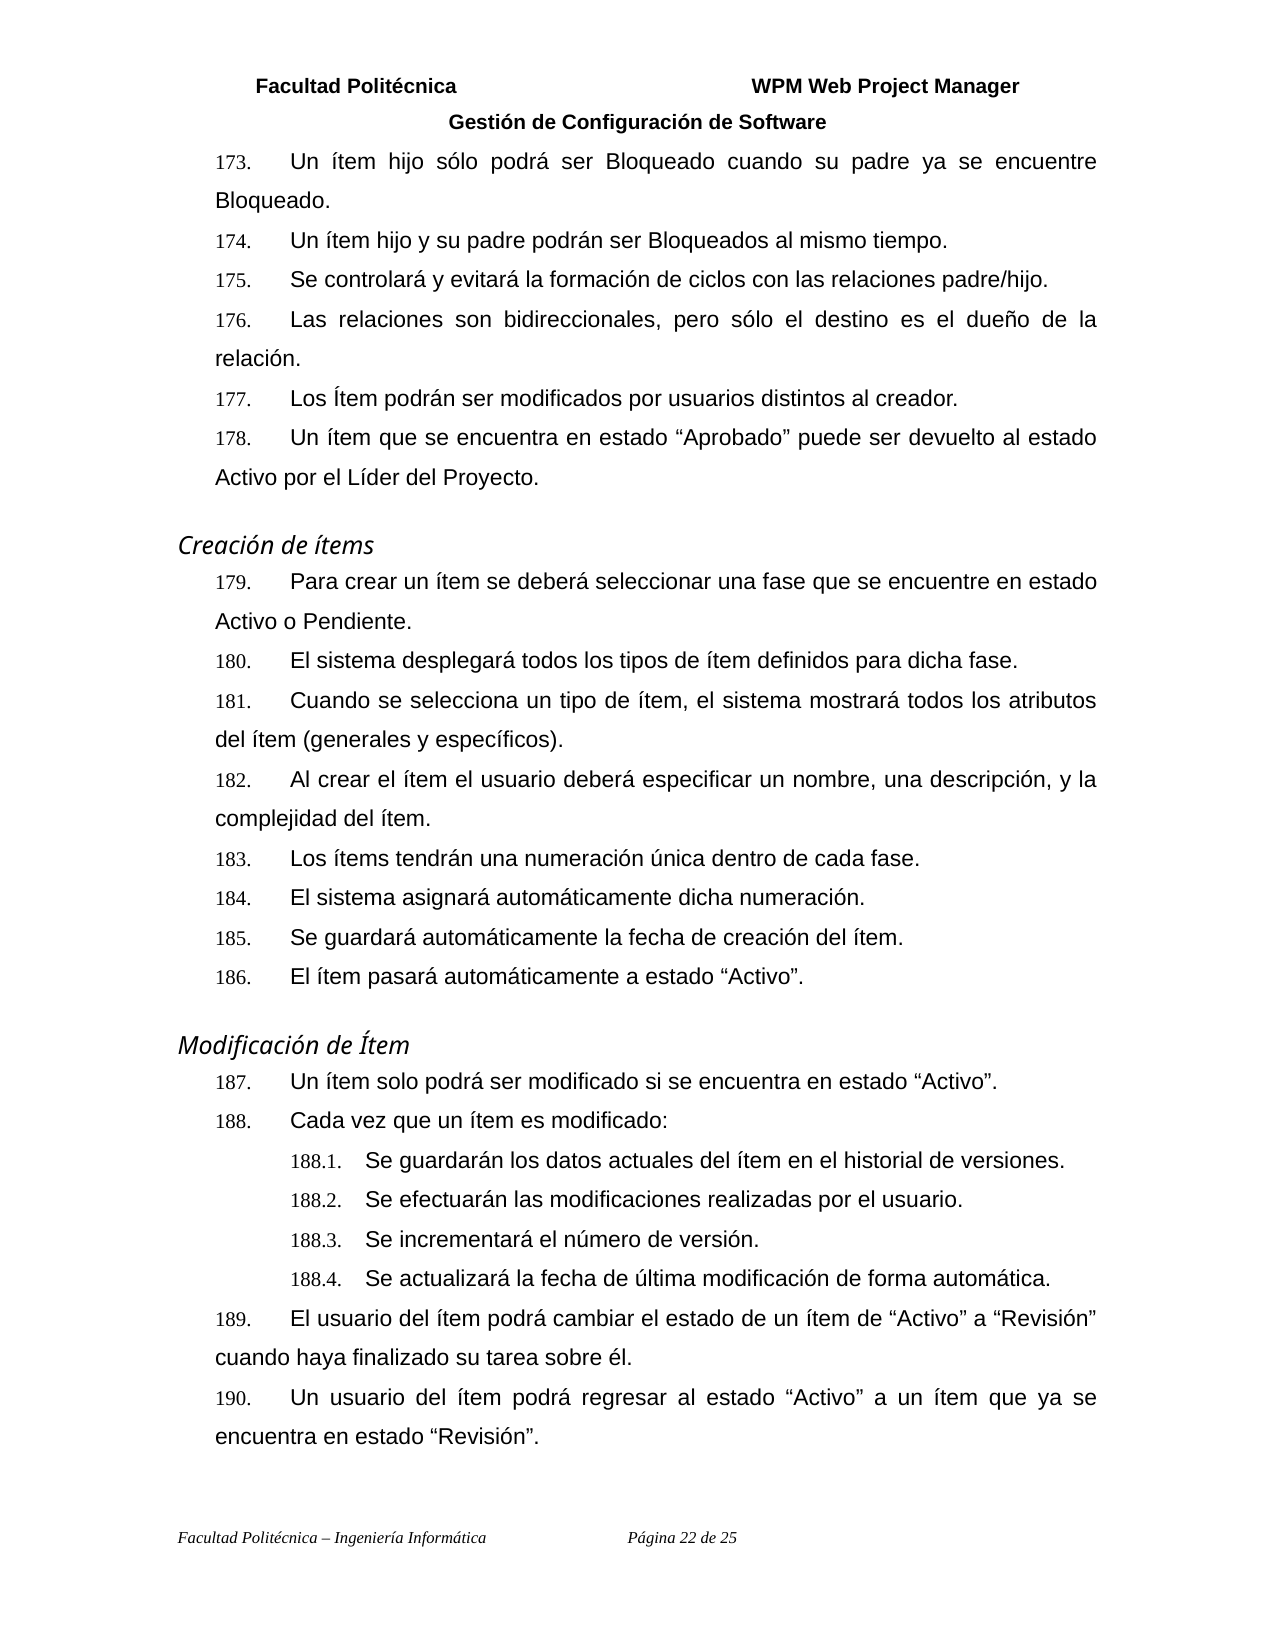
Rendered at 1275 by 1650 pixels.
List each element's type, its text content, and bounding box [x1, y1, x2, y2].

list Se guardará automáticamente la fecha de creación del ítem. [215, 923, 1098, 950]
list Se actualizará la fecha de última modificación de forma automática. [290, 1265, 1098, 1292]
list Se controlará y evitará la formación de ciclos con las relaciones padre/hijo. [215, 266, 1098, 292]
list Cada vez que un ítem es modificado: [215, 1107, 1098, 1134]
list Cuando se selecciona un tipo de ítem, el sistema mostrará todos los atributos del ítem (generales y específicos). [215, 687, 1098, 752]
list El usuario del ítem podrá cambiar el estado de un ítem de “Activo” a “Revisión” cuando haya finalizado su tarea sobre él. [215, 1305, 1098, 1371]
list Un ítem que se encuentra en estado “Aprobado” puede ser devuelto al estado Activo por el Líder del Proyecto. [215, 424, 1098, 490]
list Los ítems tendrán una numeración única dentro de cada fase. [215, 844, 1098, 871]
list El sistema asignará automáticamente dicha numeración. [215, 884, 1098, 910]
list Un ítem hijo sólo podrá ser Bloqueado cuando su padre ya se encuentre Bloqueado. [215, 148, 1098, 213]
list El ítem pasará automáticamente a estado “Activo”. [215, 963, 1098, 989]
text Creación de ítems [177, 528, 1098, 562]
list Se efectuarán las modificaciones realizadas por el usuario. [290, 1186, 1098, 1213]
list Se guardarán los datos actuales del ítem en el historial de versiones. [290, 1147, 1098, 1173]
list Se incrementará el número de versión. [290, 1226, 1098, 1252]
list Para crear un ítem se deberá seleccionar una fase que se encuentre en estado Activo o Pendiente. [215, 568, 1098, 634]
list Un ítem hijo y su padre podrán ser Bloqueados al mismo tiempo. [215, 227, 1098, 253]
text Modificación de Ítem [177, 1027, 1098, 1062]
list Las relaciones son bidireccionales, pero sólo el destino es el dueño de la relación. [215, 306, 1098, 371]
list Un usuario del ítem podrá regresar al estado “Activo” a un ítem que ya se encuentra en estado “Revisión”. [215, 1384, 1098, 1449]
list Un ítem solo podrá ser modificado si se encuentra en estado “Activo”. [215, 1068, 1098, 1094]
list Los Ítem podrán ser modificados por usuarios distintos al creador. [215, 384, 1098, 411]
list Al crear el ítem el usuario deberá especificar un nombre, una descripción, y la complejidad del ítem. [215, 766, 1098, 831]
list El sistema desplegará todos los tipos de ítem definidos para dicha fase. [215, 647, 1098, 673]
